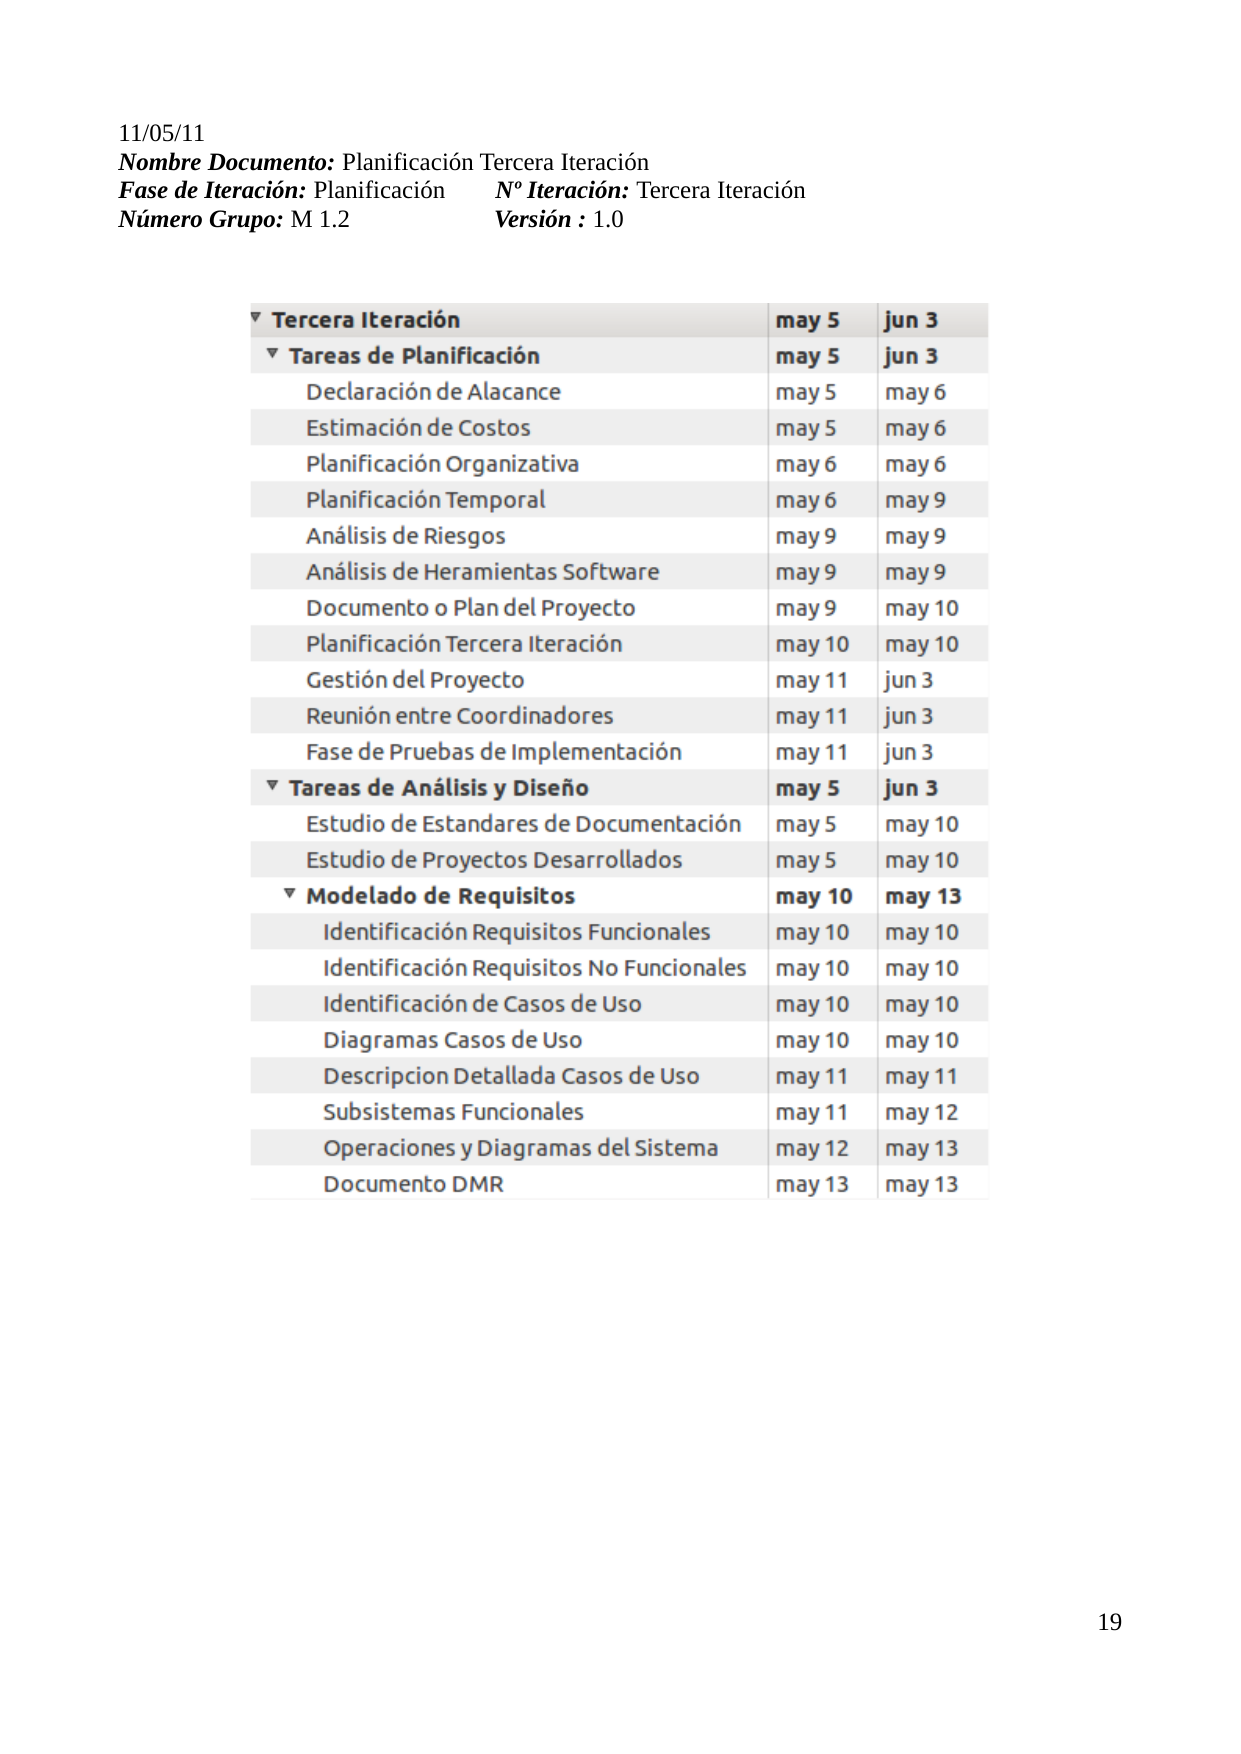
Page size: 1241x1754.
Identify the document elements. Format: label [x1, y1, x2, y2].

picture [250, 303, 990, 1200]
